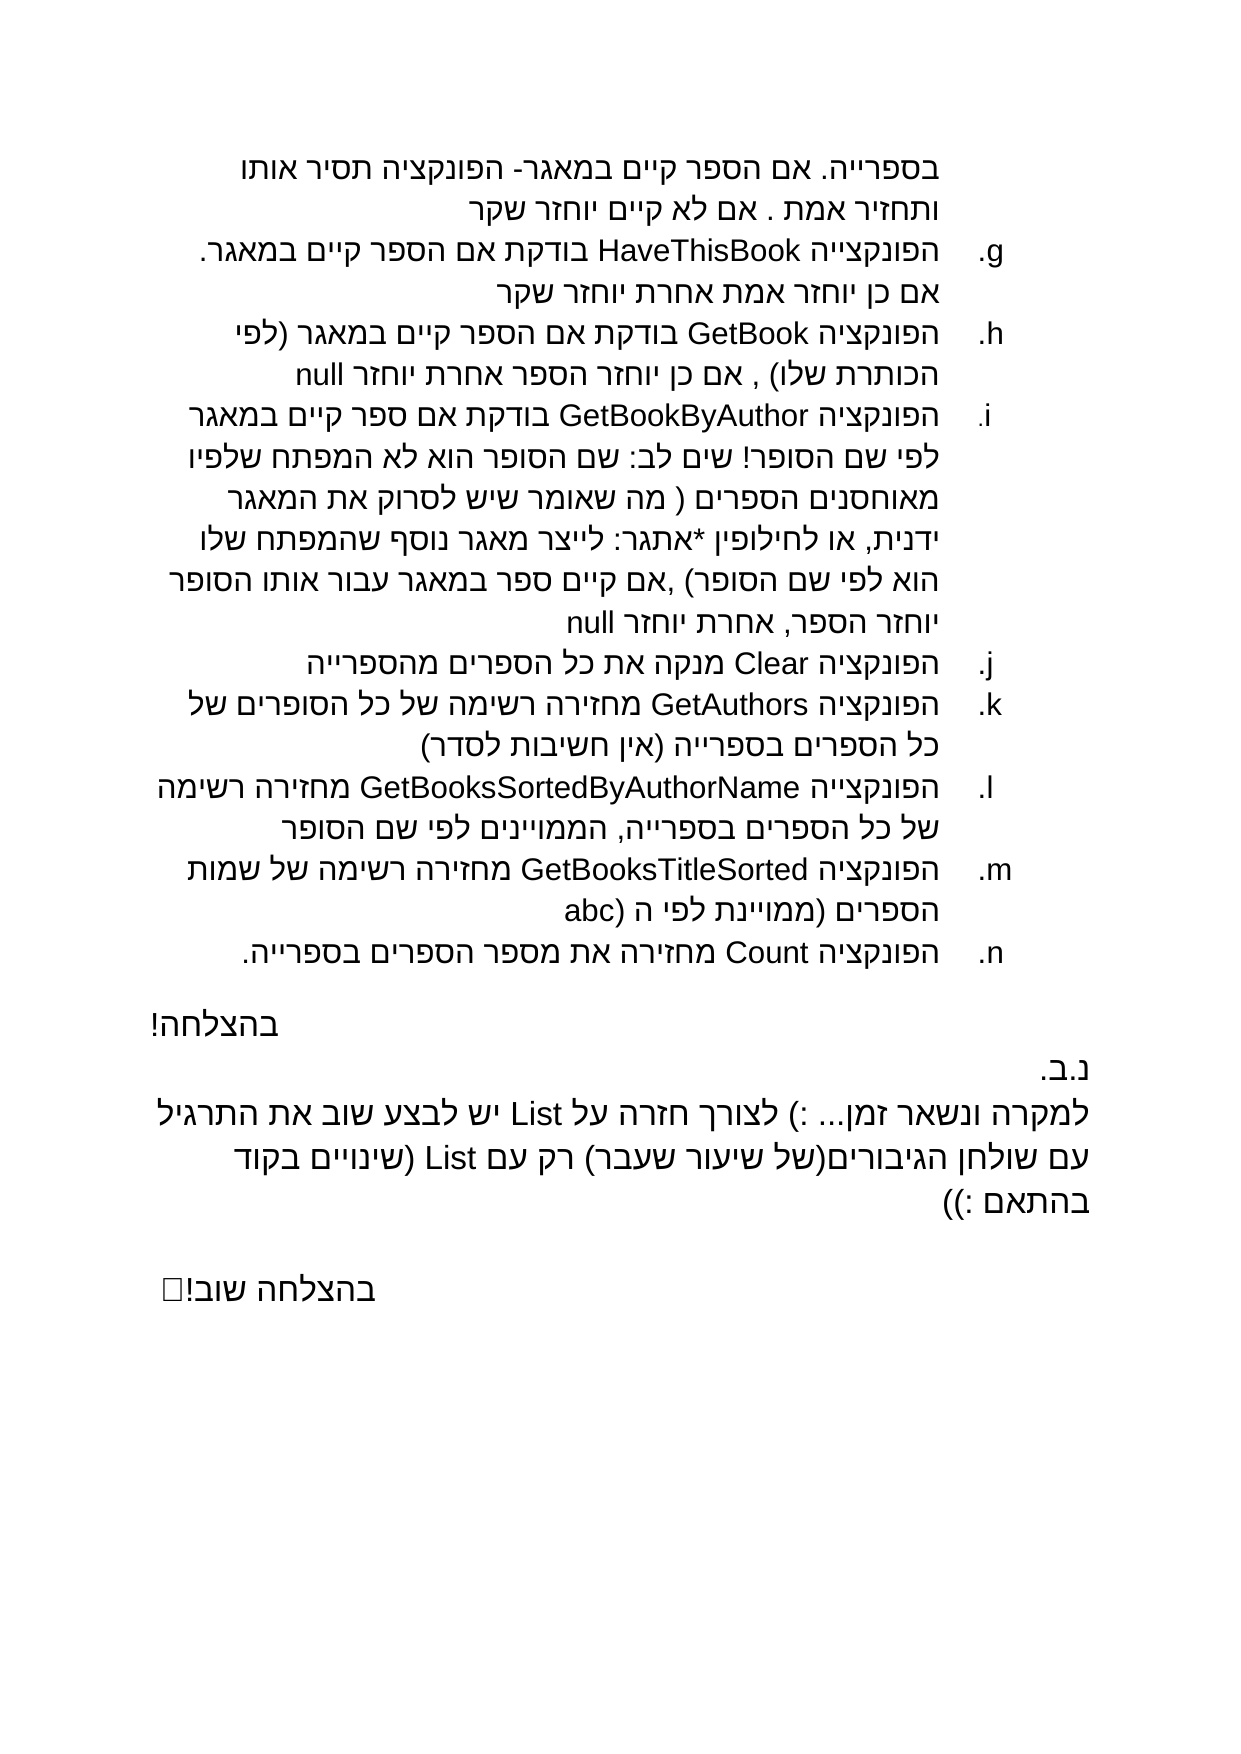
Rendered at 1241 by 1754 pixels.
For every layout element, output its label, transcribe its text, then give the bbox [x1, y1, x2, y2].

list הפונקצייה GetBooksSortedByAuthorName מחזירה רשימה של כל הספרים בספרייה, הממויינים לפי שם הסופר [150, 769, 978, 846]
list הפונקציה Clear מנקה את כל הספרים מהספרייה [150, 645, 978, 681]
list הפונקצייה HaveThisBook בודקת אם הספר קיים במאגר. אם כן יוחזר אמת אחרת יוחזר שקר [150, 232, 978, 310]
list הפונקציה Count מחזירה את מספר הספרים בספרייה. [150, 934, 978, 970]
list הפונקציה GetBookByAuthor בודקת אם ספר קיים במאגר לפי שם הסופר! שים לב: שם הסופר הוא לא המפתח שלפיו מאוחסנים הספרים ( מה שאומר שיש לסרוק את המאגר ידנית, או לחילופין *אתגר: לייצר מאגר נוסף שהמפתח שלו הוא לפי שם הסופר) ,אם קיים ספר במאגר עבור אותו הסופר יוחזר הספר, אחרת יוחזר null [150, 397, 978, 640]
list הפונקצייה RemoveBook מסירה את הספר ממאגר הספרים בספרייה. אם הספר קיים במאגר- הפונקציה תסיר אותו ותחזיר אמת . אם לא קיים יוחזר שקר [150, 150, 978, 227]
text למקרה ונשאר זמן... :) לצורך חזרה על List יש לבצע שוב את התרגיל עם שולחן הגיבורים(של שיעור שעבר) רק עם List (שינויים בקוד בהתאם :)) [150, 1093, 1090, 1220]
text נ.ב. [150, 1049, 1090, 1088]
list הפונקציה GetBooksTitleSorted מחזירה רשימה של שמות הספרים (ממויינת לפי ה (abc [150, 851, 978, 928]
text בהצלחה! [150, 1005, 1090, 1044]
list הפונקציה GetAuthors מחזירה רשימה של כל הסופרים של כל הספרים בספרייה (אין חשיבות לסדר) [150, 686, 978, 763]
list הפונקציה GetBook בודקת אם הספר קיים במאגר (לפי הכותרת שלו) , אם כן יוחזר הספר אחרת יוחזר null [150, 315, 978, 392]
text בהצלחה שוב!😁 [150, 1270, 1090, 1309]
